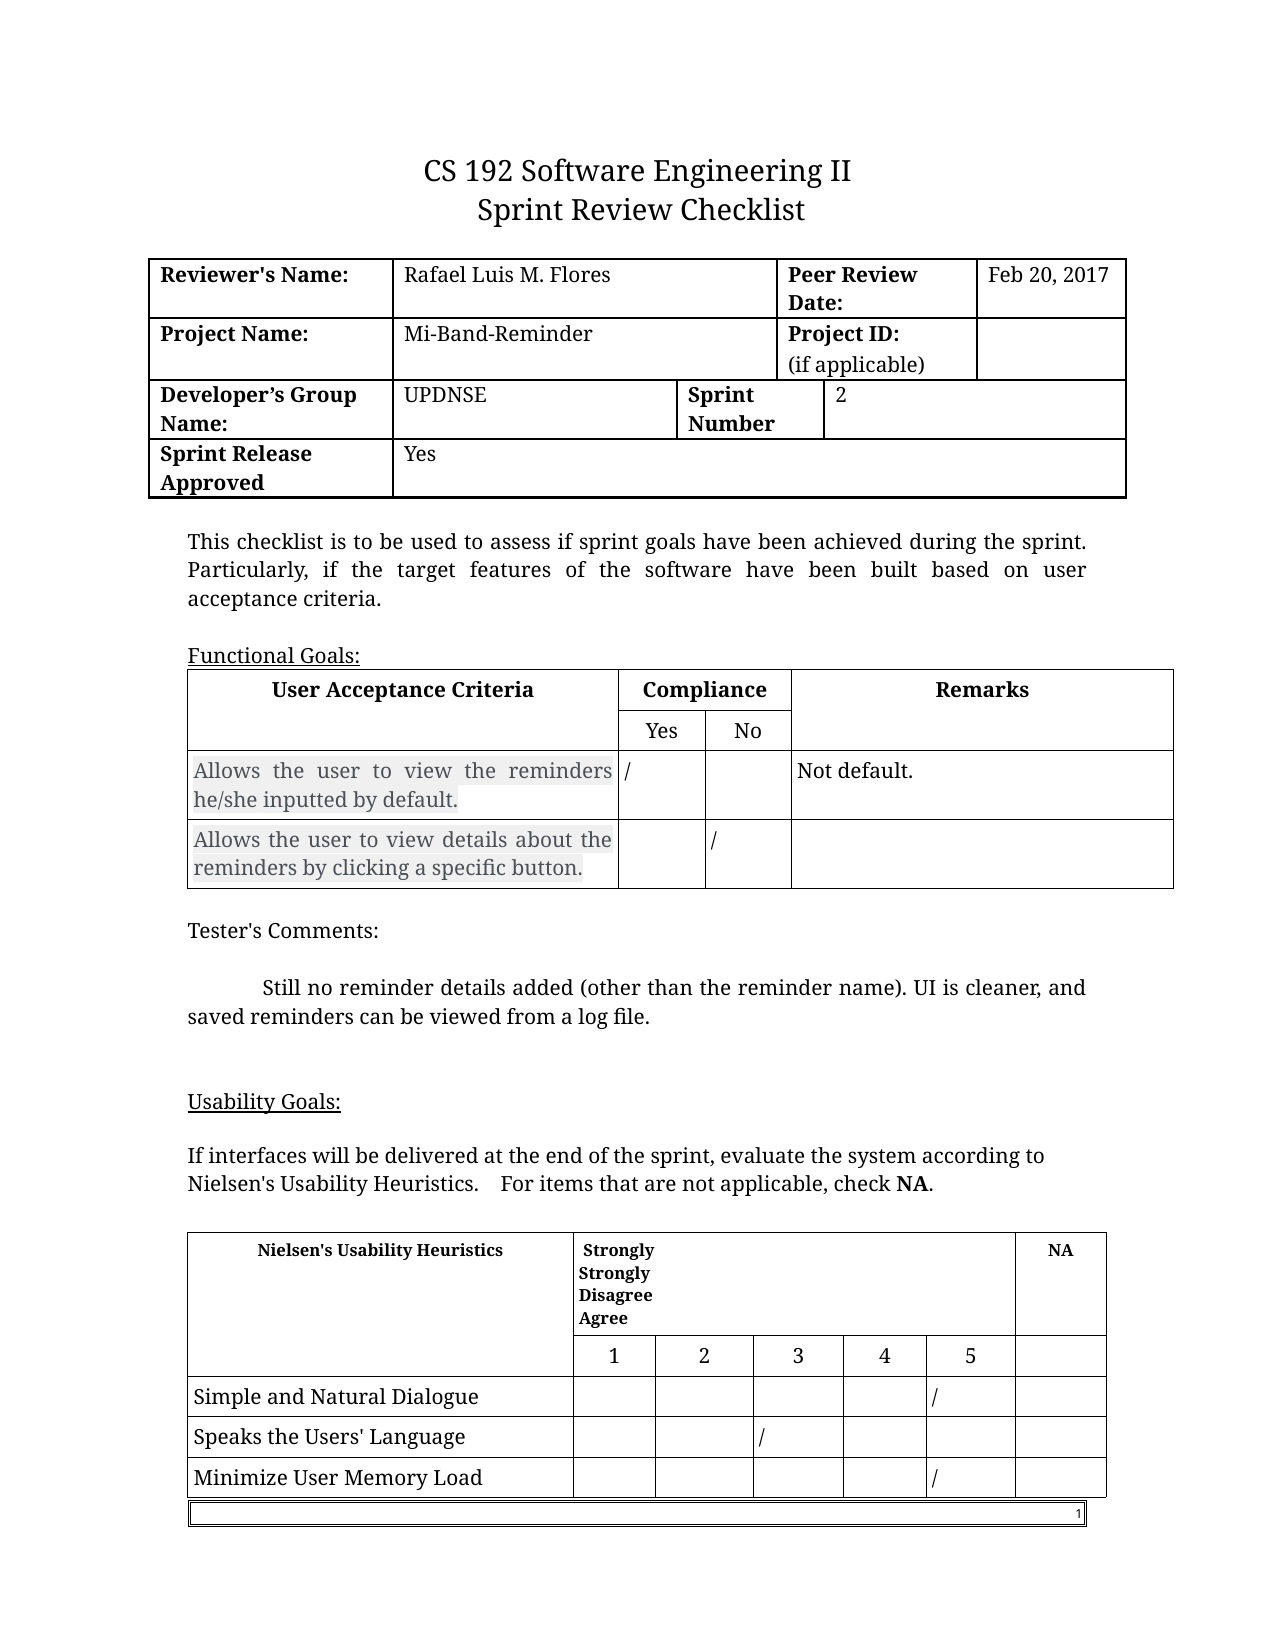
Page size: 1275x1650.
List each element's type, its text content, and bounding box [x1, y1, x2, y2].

table_cell [656, 1417, 753, 1456]
table_cell / [754, 1417, 843, 1456]
table_cell 5 [927, 1336, 1015, 1376]
table_cell / [706, 820, 791, 888]
text This checklist is to be used to assess if sprint goals have been achieved during the sprint. Particularly, if the target features of the software have been built based on user acceptance criteria. [187, 527, 1087, 612]
table_cell Developer’s Group Name: [150, 381, 392, 437]
table_header Peer Review Date: [778, 260, 976, 317]
table_cell [1016, 1458, 1106, 1497]
table_header Compliance [619, 670, 791, 709]
table_cell [1016, 1377, 1106, 1416]
table_cell Allows the user to view details about the reminders by clicking a specific button. [188, 820, 618, 888]
table_cell Yes [394, 440, 1125, 496]
table_cell UPDNSE [394, 381, 676, 437]
table_cell Simple and Natural Dialogue [188, 1377, 573, 1416]
table_cell Sprint Release Approved [150, 440, 392, 496]
table_cell [1016, 1417, 1106, 1456]
table_cell Project ID: [778, 319, 976, 348]
table_cell 4 [844, 1336, 926, 1376]
text Sprint Review Checklist [187, 190, 1087, 229]
text Functional Goals: [187, 641, 1087, 669]
table_header Remarks [792, 670, 1173, 750]
table_cell [574, 1377, 655, 1416]
table_cell [792, 820, 1173, 888]
text Still no reminder details added (other than the reminder name). UI is cleaner, and saved reminders can be viewed from a log file. [187, 973, 1087, 1030]
table_cell (if applicable) [778, 348, 976, 378]
table_cell [619, 820, 705, 888]
table_header Reviewer's Name: [150, 260, 392, 317]
table_header User Acceptance Criteria [188, 670, 618, 750]
table_cell / [619, 751, 705, 819]
table_cell Minimize User Memory Load [188, 1458, 573, 1497]
table_cell [844, 1377, 926, 1416]
table_cell [844, 1458, 926, 1497]
table_cell [754, 1377, 843, 1416]
table_cell [574, 1458, 655, 1497]
text Tester's Comments: [187, 917, 1087, 945]
table_cell / [927, 1458, 1015, 1497]
table_cell No [706, 711, 791, 750]
table_cell 2 [656, 1336, 753, 1376]
table_cell Project Name: [150, 319, 392, 378]
table_cell Allows the user to view the reminders he/she inputted by default. [188, 751, 618, 819]
table_header Rafael Luis M. Flores [394, 260, 776, 317]
table_cell [1016, 1336, 1106, 1376]
text Usability Goals: [187, 1087, 1087, 1116]
table_header NA [1016, 1233, 1106, 1335]
table_cell 2 [825, 381, 1125, 437]
table_cell Not default. [792, 751, 1173, 819]
table_header Strongly Strongly Disagree Agree [574, 1233, 1015, 1335]
table_header Feb 20, 2017 [978, 260, 1125, 317]
table_header Nielsen's Usability Heuristics [188, 1233, 573, 1376]
table_cell Mi-Band-Reminder [394, 319, 776, 378]
text CS 192 Software Engineering II [187, 150, 1087, 190]
table_cell [927, 1417, 1015, 1456]
table_cell Speaks the Users' Language [188, 1417, 573, 1456]
table_cell 3 [754, 1336, 843, 1376]
table_cell [574, 1417, 655, 1456]
table_cell / [927, 1377, 1015, 1416]
table_cell [706, 751, 791, 819]
table_cell Yes [619, 711, 705, 750]
table_cell Sprint Number [678, 381, 823, 437]
table_cell [844, 1417, 926, 1456]
table_cell [656, 1458, 753, 1497]
table_cell 1 [574, 1336, 655, 1376]
table_cell [656, 1377, 753, 1416]
table_cell [978, 319, 1125, 378]
subtitle If interfaces will be delivered at the end of the sprint, evaluate the system according to Nielsen's Usability Heuristics. For items that are not applicable, check NA. [187, 1141, 1087, 1198]
table_cell [754, 1458, 843, 1497]
